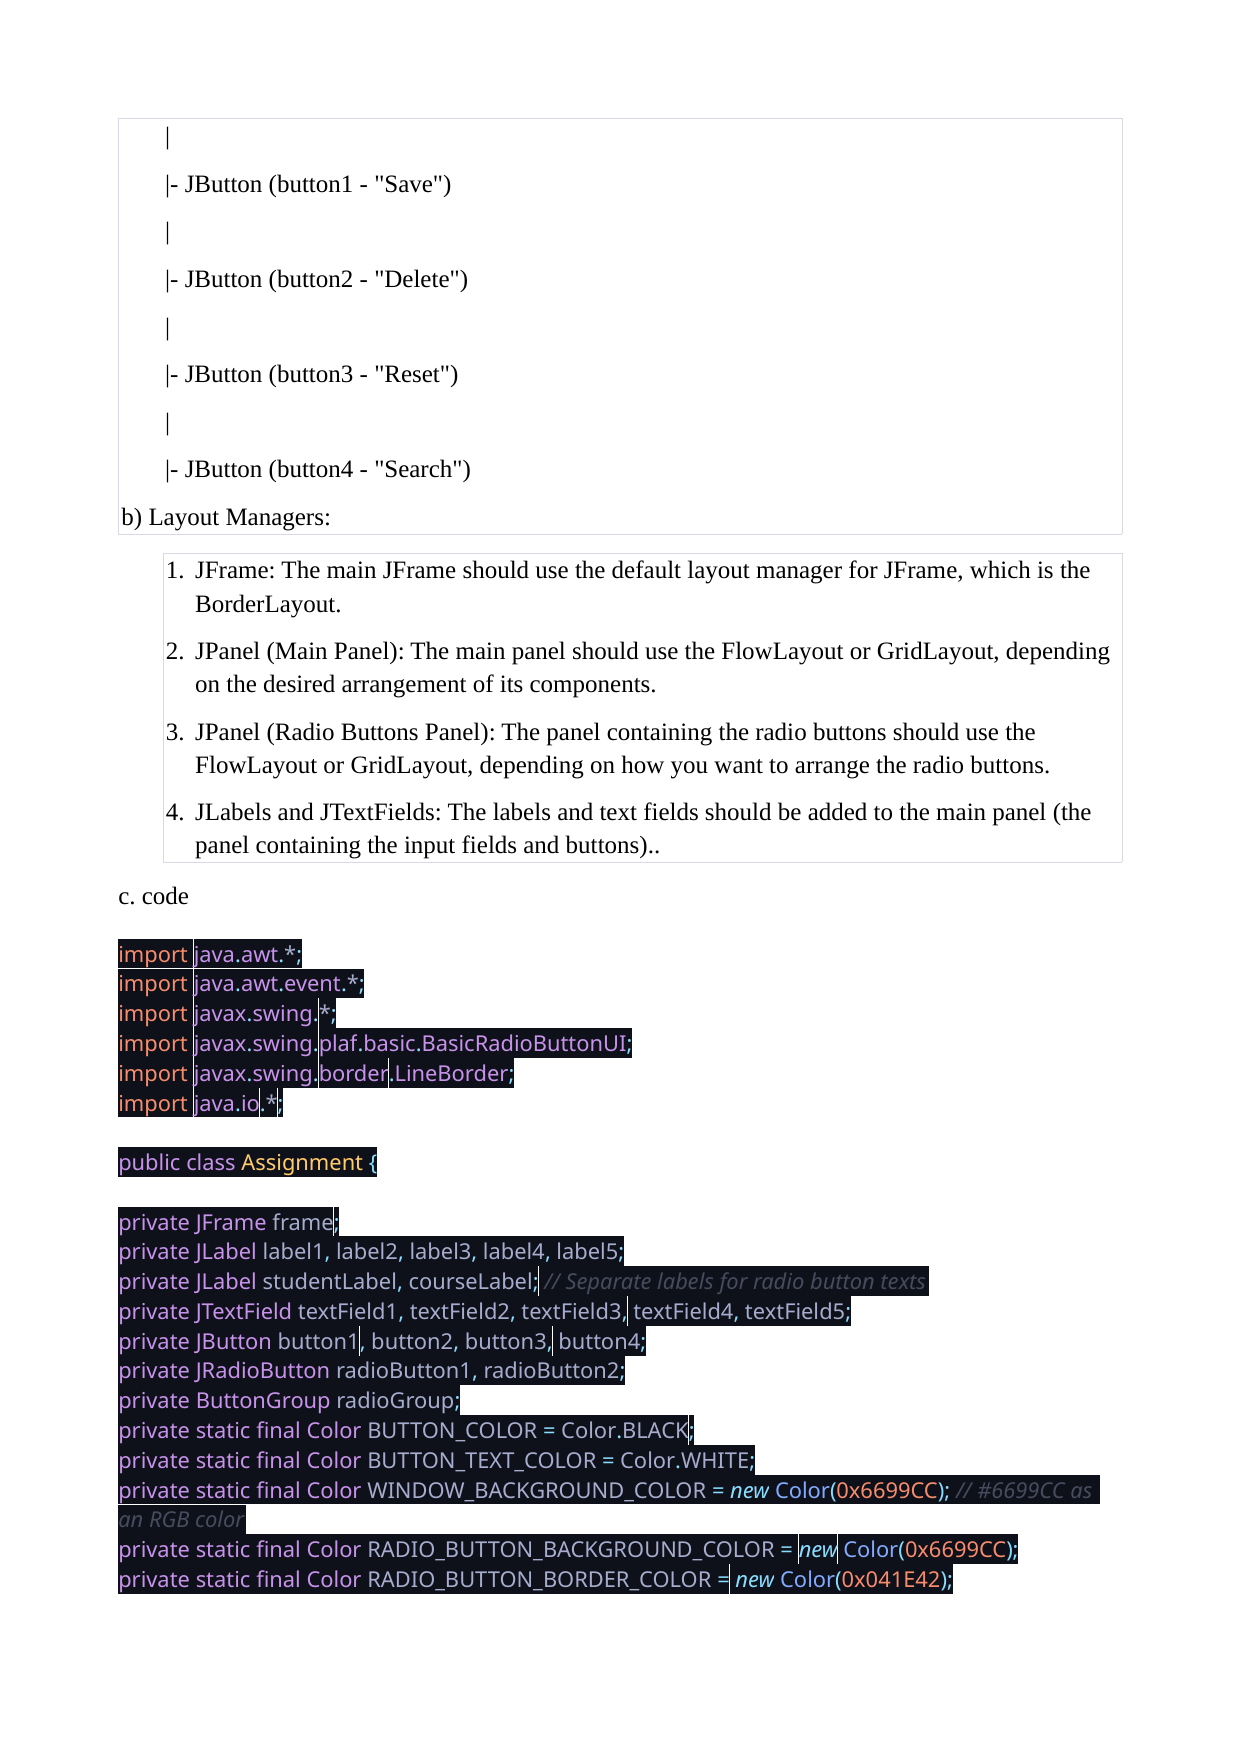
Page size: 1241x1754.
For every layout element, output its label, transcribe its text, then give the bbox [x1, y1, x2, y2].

text public class Assignment { [118, 1147, 1122, 1177]
text import javax.swing.*; [118, 998, 1122, 1028]
text private JFrame frame; [118, 1207, 1122, 1236]
text private JLabel studentLabel, courseLabel; // Separate labels for radio button texts [118, 1266, 1122, 1296]
text private static final Color RADIO_BUTTON_BACKGROUND_COLOR = new Color(0x6699CC); [118, 1534, 1122, 1564]
text c. code [118, 881, 1122, 910]
list JLabels and JTextFields: The labels and text fields should be added to the main panel (the panel containing the input fields and buttons).. [164, 794, 1122, 862]
text | [119, 308, 1122, 340]
list JFrame: The main JFrame should use the default layout manager for JFrame, which is the BorderLayout. [164, 554, 1122, 617]
text private ButtonGroup radioGroup; [118, 1385, 1122, 1415]
text private static final Color BUTTON_COLOR = Color.BLACK; [118, 1415, 1122, 1445]
text private JTextField textField1, textField2, textField3, textField4, textField5; [118, 1296, 1122, 1326]
text |- JButton (button4 - "Search") [119, 451, 1122, 483]
text private JRadioButton radioButton1, radioButton2; [118, 1356, 1122, 1385]
text | [119, 213, 1122, 245]
list JPanel (Main Panel): The main panel should use the FlowLayout or GridLayout, depending on the desired arrangement of its components. [164, 633, 1122, 698]
text import java.awt.event.*; [118, 968, 1122, 998]
list JPanel (Radio Buttons Panel): The panel containing the radio buttons should use the FlowLayout or GridLayout, depending on how you want to arrange the radio buttons. [164, 714, 1122, 779]
text import javax.swing.plaf.basic.BasicRadioButtonUI; [118, 1028, 1122, 1058]
text | [119, 404, 1122, 436]
text private JButton button1, button2, button3, button4; [118, 1326, 1122, 1356]
text import java.awt.*; [118, 939, 1122, 968]
text private static final Color WINDOW_BACKGROUND_COLOR = new Color(0x6699CC); // #6699CC as an RGB color [118, 1475, 1122, 1534]
text | [119, 119, 1122, 150]
text import javax.swing.border.LineBorder; [118, 1058, 1122, 1088]
text private JLabel label1, label2, label3, label4, label5; [118, 1236, 1122, 1266]
text private static final Color BUTTON_TEXT_COLOR = Color.WHITE; [118, 1445, 1122, 1475]
text b) Layout Managers: [119, 499, 1122, 534]
text |- JButton (button1 - "Save") [119, 166, 1122, 197]
text |- JButton (button2 - "Delete") [119, 261, 1122, 293]
text private static final Color RADIO_BUTTON_BORDER_COLOR = new Color(0x041E42); [118, 1564, 1122, 1594]
text import java.io.*; [118, 1088, 1122, 1117]
text |- JButton (button3 - "Reset") [119, 356, 1122, 388]
